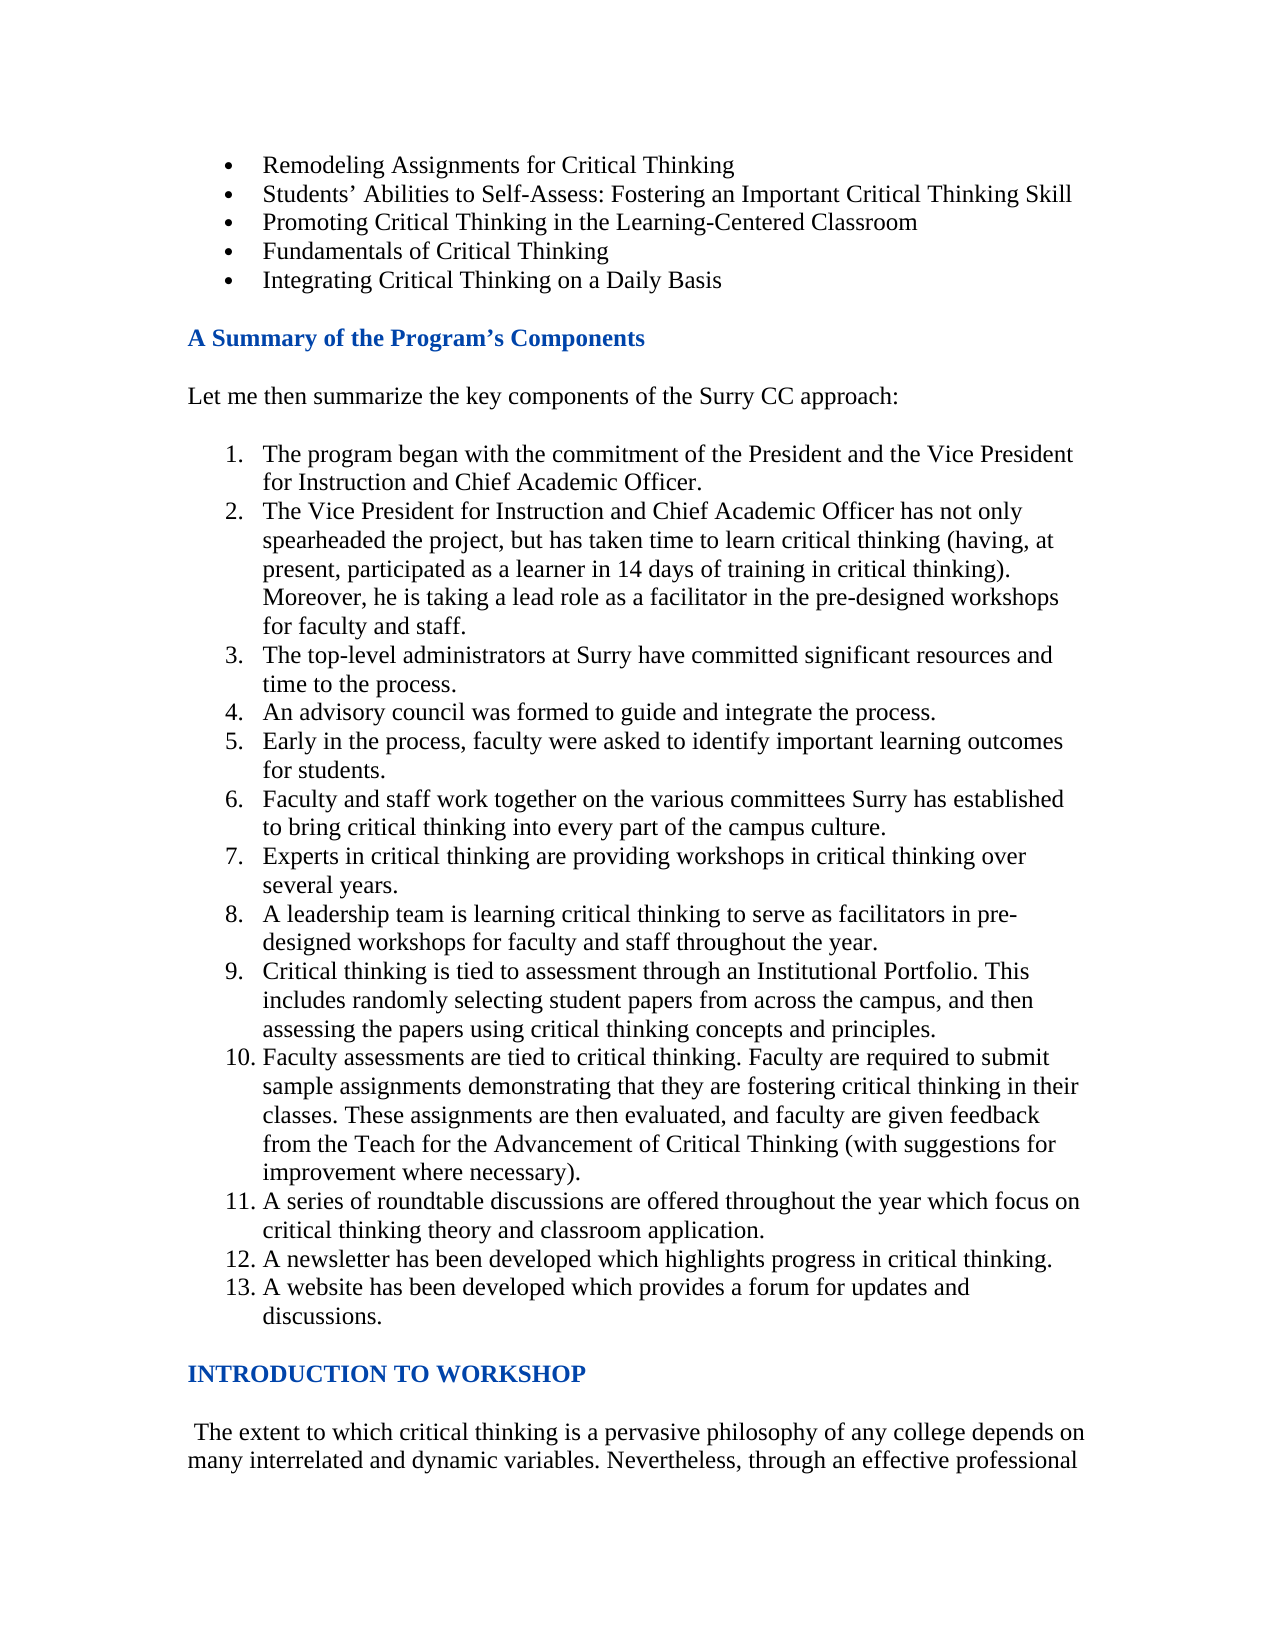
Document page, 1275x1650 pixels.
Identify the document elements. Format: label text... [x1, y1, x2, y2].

list Remodeling Assignments for Critical Thinking [225, 150, 1087, 179]
list An advisory council was formed to guide and integrate the process. [225, 697, 1087, 726]
list A website has been developed which provides a forum for updates and discussions. [225, 1272, 1087, 1330]
list Faculty assessments are tied to critical thinking. Faculty are required to submit sample assignments demonstrating that they are fostering critical thinking in their classes. These assignments are then evaluated, and faculty are given feedback from the Teach for the Advancement of Critical Thinking (with suggestions for improvement where necessary). [225, 1042, 1087, 1186]
text INTRODUCTION TO WORKSHOP The extent to which critical thinking is a pervasive philosophy of any college depends on many interrelated and dynamic variables. Nevertheless, through an effective professional [187, 1359, 1087, 1474]
list Students’ Abilities to Self-Assess: Fostering an Important Critical Thinking Skill [225, 179, 1087, 207]
list Experts in critical thinking are providing workshops in critical thinking over several years. [225, 841, 1087, 899]
list Promoting Critical Thinking in the Learning-Centered Classroom [225, 207, 1087, 236]
list Critical thinking is tied to assessment through an Institutional Portfolio. This includes randomly selecting student papers from across the campus, and then assessing the papers using critical thinking concepts and principles. [225, 956, 1087, 1042]
list The Vice President for Instruction and Chief Academic Officer has not only spearheaded the project, but has taken time to learn critical thinking (having, at present, participated as a learner in 14 days of training in critical thinking). Moreover, he is taking a lead role as a facilitator in the pre-designed workshops for faculty and staff. [225, 496, 1087, 640]
list A newsletter has been developed which highlights progress in critical thinking. [225, 1244, 1087, 1272]
text A Summary of the Program’s Components [187, 323, 1087, 352]
list The top-level administrators at Surry have committed significant resources and time to the process. [225, 640, 1087, 697]
list Fundamentals of Critical Thinking [225, 236, 1087, 265]
text Let me then summarize the key components of the Surry CC approach: [187, 381, 1087, 409]
list Integrating Critical Thinking on a Daily Basis [225, 265, 1087, 294]
list The program began with the commitment of the President and the Vice President for Instruction and Chief Academic Officer. [225, 439, 1087, 496]
list Faculty and staff work together on the various committees Surry has established to bring critical thinking into every part of the campus culture. [225, 784, 1087, 841]
list Early in the process, faculty were asked to identify important learning outcomes for students. [225, 726, 1087, 784]
list A leadership team is learning critical thinking to serve as facilitators in pre-designed workshops for faculty and staff throughout the year. [225, 899, 1087, 956]
list A series of roundtable discussions are offered throughout the year which focus on critical thinking theory and classroom application. [225, 1186, 1087, 1244]
